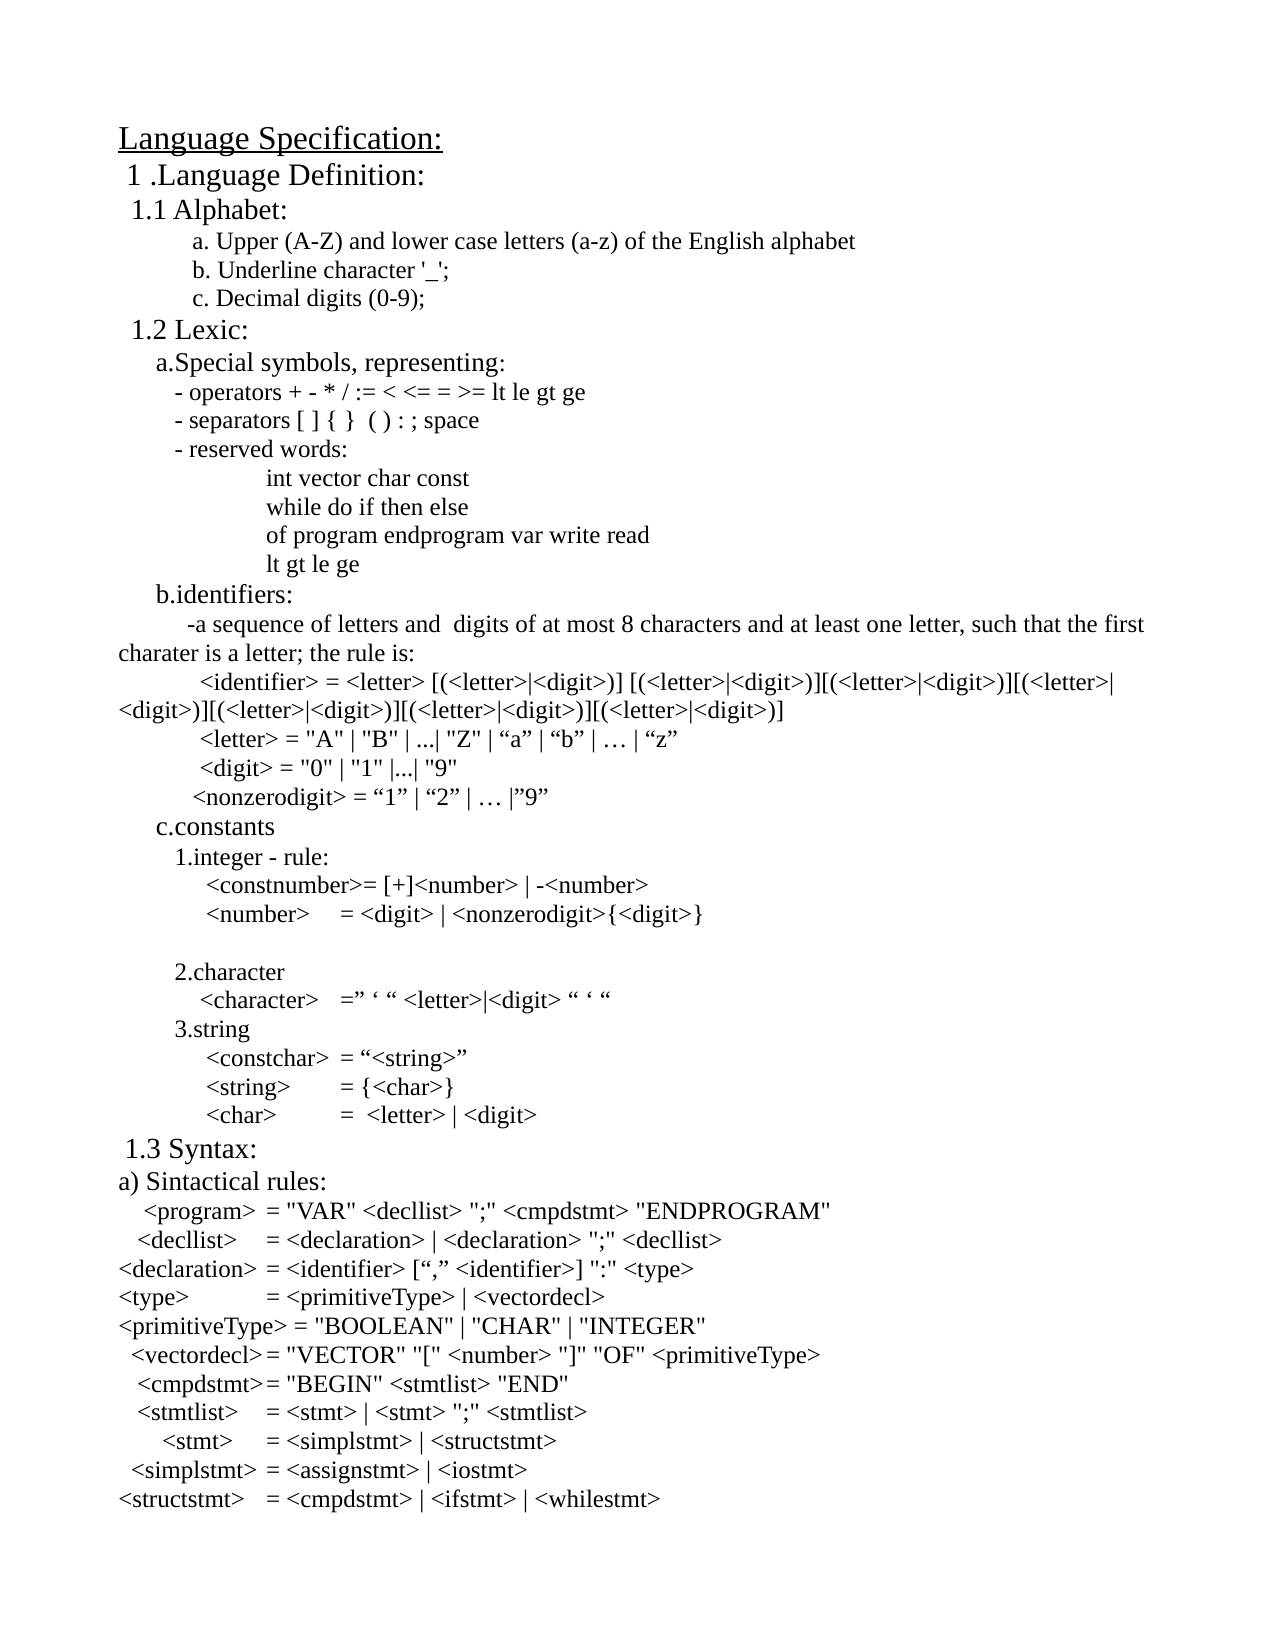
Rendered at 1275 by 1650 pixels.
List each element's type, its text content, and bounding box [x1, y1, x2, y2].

text <character> =” ‘ “ <letter>|<digit> “ ‘ “ [118, 985, 1157, 1014]
text 1.3 Syntax: [118, 1129, 1157, 1165]
text <identifier> = <letter> [(<letter>|<digit>)] [(<letter>|<digit>)][(<letter>|<digit>)][(<letter>|<digit>)][(<letter>|<digit>)][(<letter>|<digit>)][(<letter>|<digit>)] [118, 667, 1157, 724]
text a.Special symbols, representing: [118, 346, 1157, 377]
text <structstmt> = <cmpdstmt> | <ifstmt> | <whilestmt> [118, 1484, 1157, 1512]
text 3.string [118, 1014, 1157, 1043]
text lt gt le ge [118, 549, 1157, 578]
text <letter> = "A" | "B" | ...| "Z" | “a” | “b” | … | “z” [118, 724, 1157, 753]
text b.identifiers: [118, 578, 1157, 609]
text while do if then else [118, 492, 1157, 521]
text 1.1 Alphabet: [118, 192, 1157, 226]
text <stmtlist> = <stmt> | <stmt> ";" <stmtlist> [118, 1397, 1157, 1426]
text Language Specification: [118, 118, 1157, 156]
text <decllist> = <declaration> | <declaration> ";" <decllist> [118, 1225, 1157, 1254]
text - separators [ ] { } ( ) : ; space [118, 406, 1157, 434]
text <constchar> = “<string>” [118, 1043, 1157, 1072]
text <simplstmt> = <assignstmt> | <iostmt> [118, 1455, 1157, 1484]
text - operators + - * / := < <= = >= lt le gt ge [118, 377, 1157, 406]
text -a sequence of letters and digits of at most 8 characters and at least one letter, such that the first charater is a letter; the rule is: [118, 609, 1157, 667]
text <number> = <digit> | <nonzerodigit>{<digit>} [118, 899, 1157, 928]
text c.constants [118, 811, 1157, 842]
text a. Upper (A-Z) and lower case letters (a-z) of the English alphabet [118, 226, 1157, 255]
text of program endprogram var write read [118, 521, 1157, 549]
text 2.character [118, 957, 1157, 985]
text <type> = <primitiveType> | <vectordecl> [118, 1282, 1157, 1311]
text <cmpdstmt> = "BEGIN" <stmtlist> "END" [118, 1369, 1157, 1397]
text <constnumber>= [+]<number> | -<number> [118, 870, 1157, 899]
text - reserved words: [118, 434, 1157, 463]
text <digit> = "0" | "1" |...| "9" [118, 753, 1157, 782]
text <primitiveType> = "BOOLEAN" | "CHAR" | "INTEGER" [118, 1311, 1157, 1340]
text <char> = <letter> | <digit> [118, 1100, 1157, 1129]
text b. Underline character '_'; [118, 255, 1157, 283]
text <string> = {<char>} [118, 1072, 1157, 1100]
text 1.2 Lexic: [118, 312, 1157, 346]
text a) Sintactical rules: [118, 1165, 1157, 1196]
text <program> = "VAR" <decllist> ";" <cmpdstmt> "ENDPROGRAM" [118, 1196, 1157, 1225]
text <declaration> = <identifier> [“,” <identifier>] ":" <type> [118, 1254, 1157, 1282]
text 1 .Language Definition: [118, 156, 1157, 192]
text <nonzerodigit> = “1” | “2” | … |”9” [118, 782, 1157, 811]
text c. Decimal digits (0-9); [118, 283, 1157, 312]
text 1.integer - rule: [118, 842, 1157, 870]
text int vector char const [118, 463, 1157, 492]
text <vectordecl> = "VECTOR" "[" <number> "]" "OF" <primitiveType> [118, 1340, 1157, 1369]
text <stmt> = <simplstmt> | <structstmt> [118, 1426, 1157, 1455]
